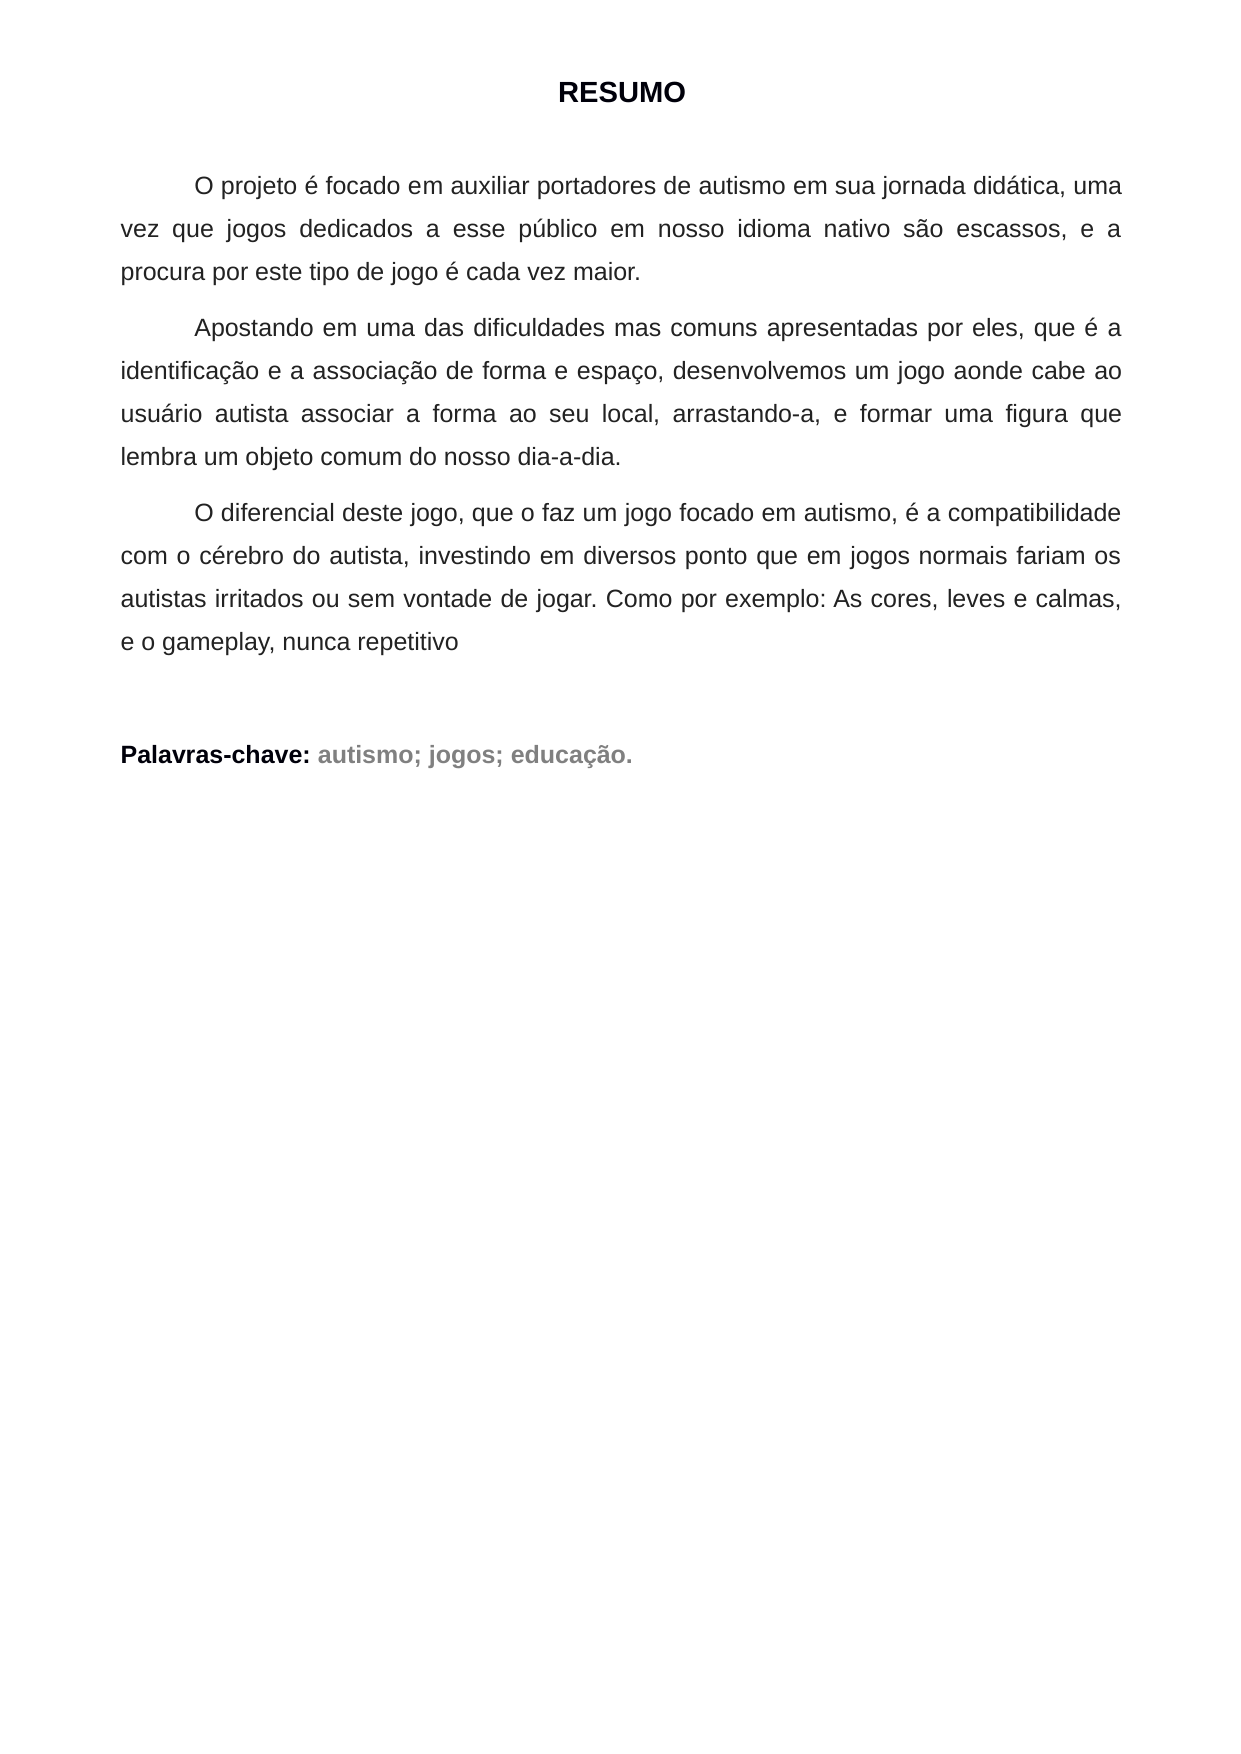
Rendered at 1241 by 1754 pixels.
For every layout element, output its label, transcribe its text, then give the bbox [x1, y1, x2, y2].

text RESUMO [120, 75, 1123, 108]
text Palavras-chave: autismo; jogos; educação. [120, 740, 1123, 769]
text O projeto é focado em auxiliar portadores de autismo em sua jornada didática, uma vez que jogos dedicados a esse público em nosso idioma nativo são escassos, e a procura por este tipo de jogo é cada vez maior. [120, 171, 1123, 286]
text O diferencial deste jogo, que o faz um jogo focado em autismo, é a compatibilidade com o cérebro do autista, investindo em diversos ponto que em jogos normais fariam os autistas irritados ou sem vontade de jogar. Como por exemplo: As cores, leves e calmas, e o gameplay, nunca repetitivo [120, 498, 1123, 656]
text Apostando em uma das dificuldades mas comuns apresentadas por eles, que é a identificação e a associação de forma e espaço, desenvolvemos um jogo aonde cabe ao usuário autista associar a forma ao seu local, arrastando-a, e formar uma figura que lembra um objeto comum do nosso dia-a-dia. [120, 313, 1123, 471]
